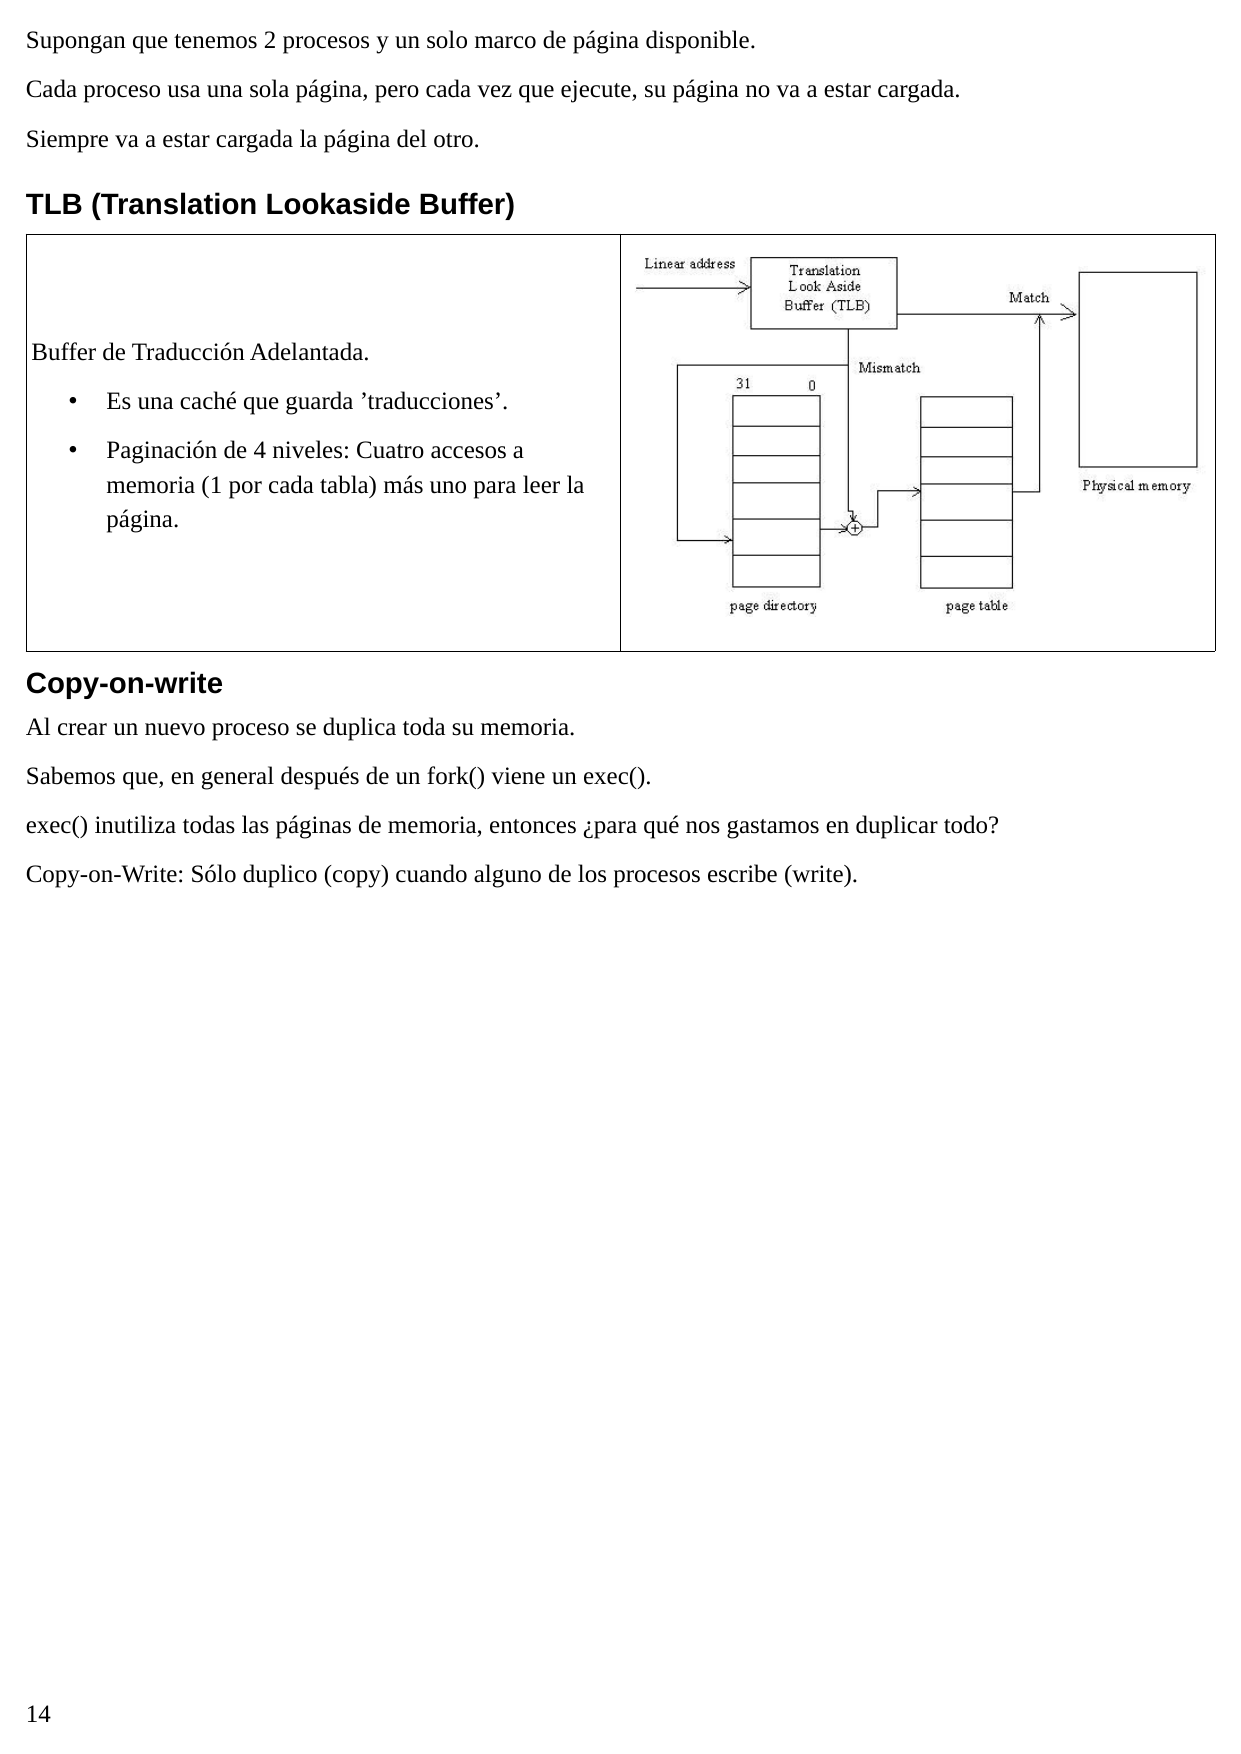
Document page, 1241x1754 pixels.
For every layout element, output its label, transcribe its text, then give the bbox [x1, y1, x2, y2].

picture [626, 239, 1210, 617]
table_header Buffer de Traducción Adelantada. Es una caché que guarda ’traducciones’. Paginación de 4 niveles: Cuatro accesos a memoria (1 por cada tabla) más uno para leer la página. [27, 235, 620, 651]
text Copy-on-Write: Sólo duplico (copy) cuando alguno de los procesos escribe (write). [26, 859, 1215, 888]
text Cada proceso usa una sola página, pero cada vez que ejecute, su página no va a estar cargada. [26, 74, 1215, 103]
text Siempre va a estar cargada la página del otro. [26, 124, 1215, 152]
text Sabemos que, en general después de un fork() viene un exec(). [26, 761, 1215, 790]
text Supongan que tenemos 2 procesos y un solo marco de página disponible. [26, 26, 1215, 54]
text Al crear un nuevo proceso se duplica toda su memoria. [26, 712, 1215, 741]
text exec() inutiliza todas las páginas de memoria, entonces ¿para qué nos gastamos en duplicar todo? [26, 810, 1215, 839]
subtitle Copy-on-write [26, 666, 1215, 700]
subtitle TLB (Translation Lookaside Buffer) [26, 187, 1215, 221]
table_header [621, 235, 1215, 651]
